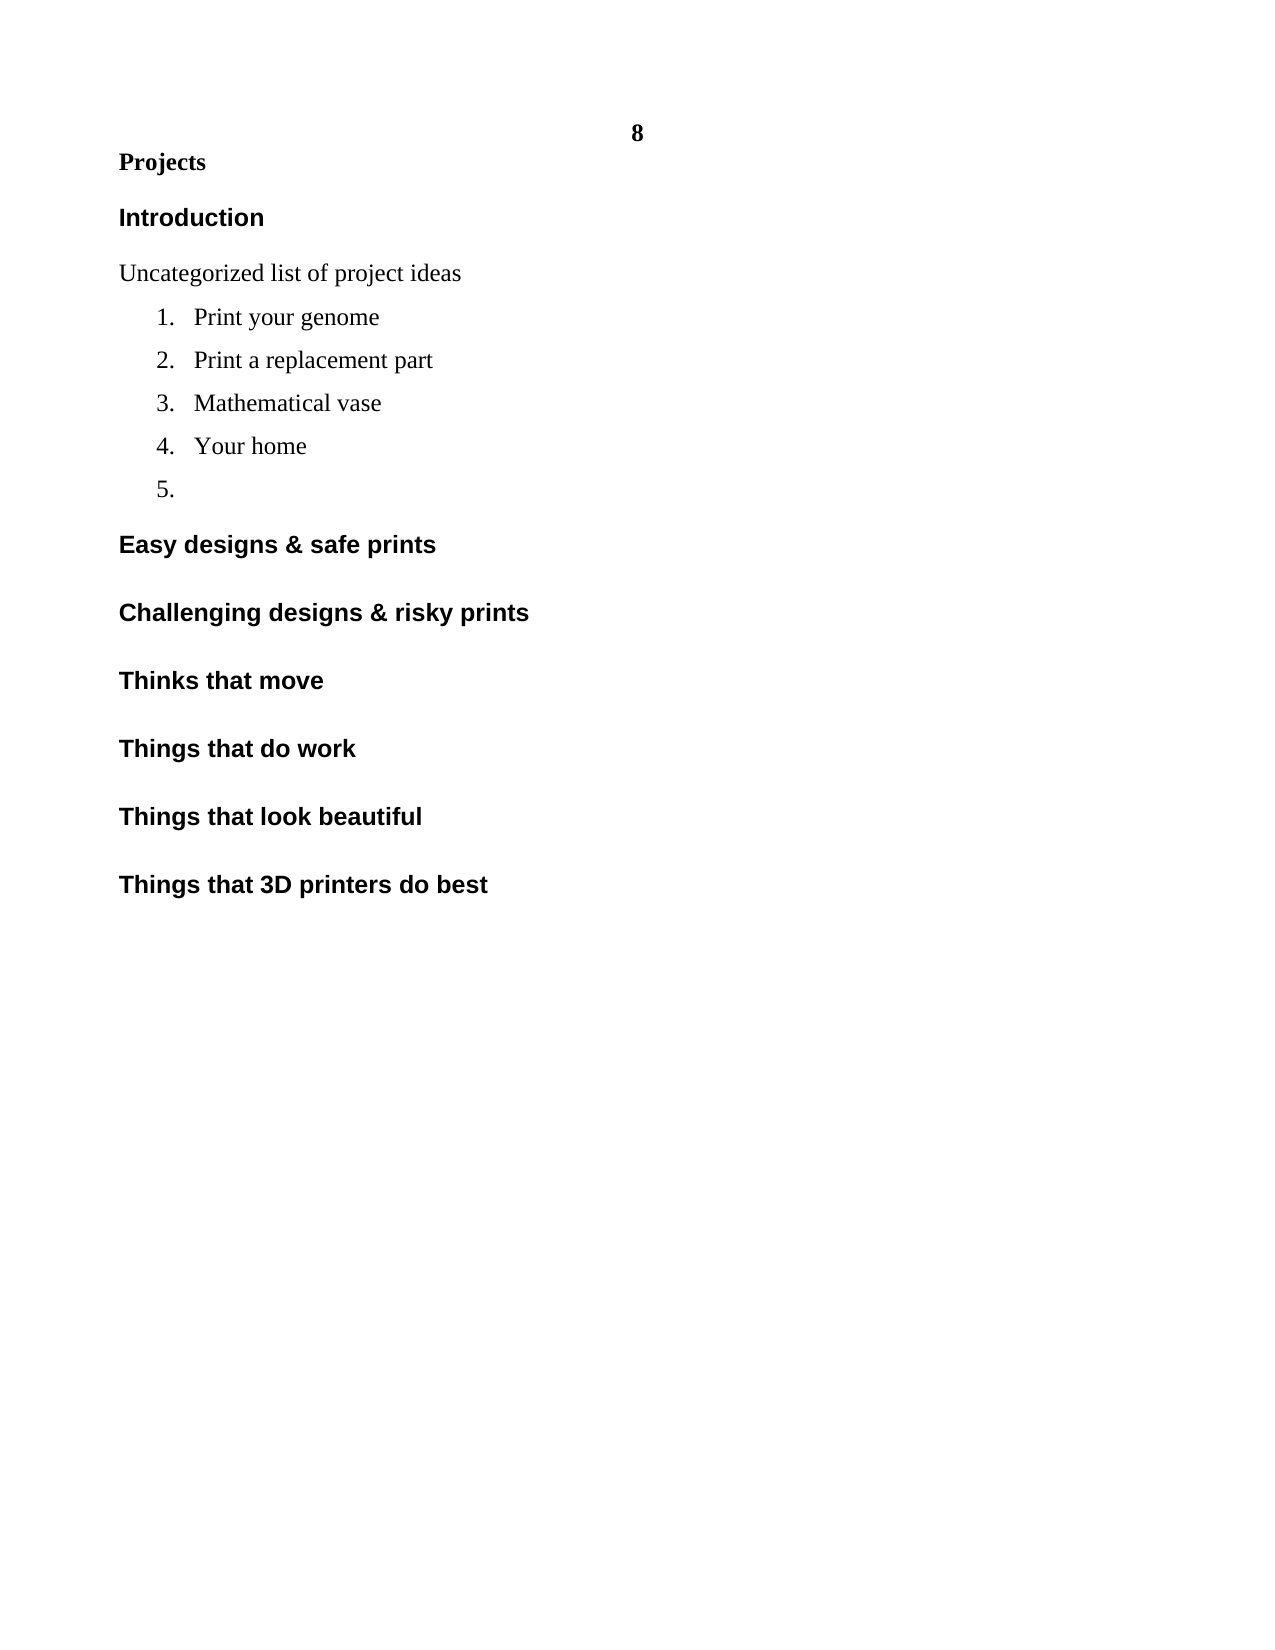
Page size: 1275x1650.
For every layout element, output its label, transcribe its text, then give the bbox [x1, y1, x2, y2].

text Challenging designs & risky prints [118, 598, 1156, 627]
text 8 [118, 118, 1156, 147]
text Things that look beautiful [118, 802, 1156, 831]
list Your home [156, 431, 1156, 460]
list Print your genome [156, 302, 1156, 330]
text Things that 3D printers do best [118, 870, 1156, 899]
title Projects [118, 147, 1156, 176]
text Uncategorized list of project ideas [118, 258, 1156, 287]
text Easy designs & safe prints [118, 530, 1156, 558]
text Introduction [118, 203, 1156, 232]
list Mathematical vase [156, 388, 1156, 417]
text Things that do work [118, 734, 1156, 763]
text Thinks that move [118, 666, 1156, 695]
list Print a replacement part [156, 345, 1156, 373]
